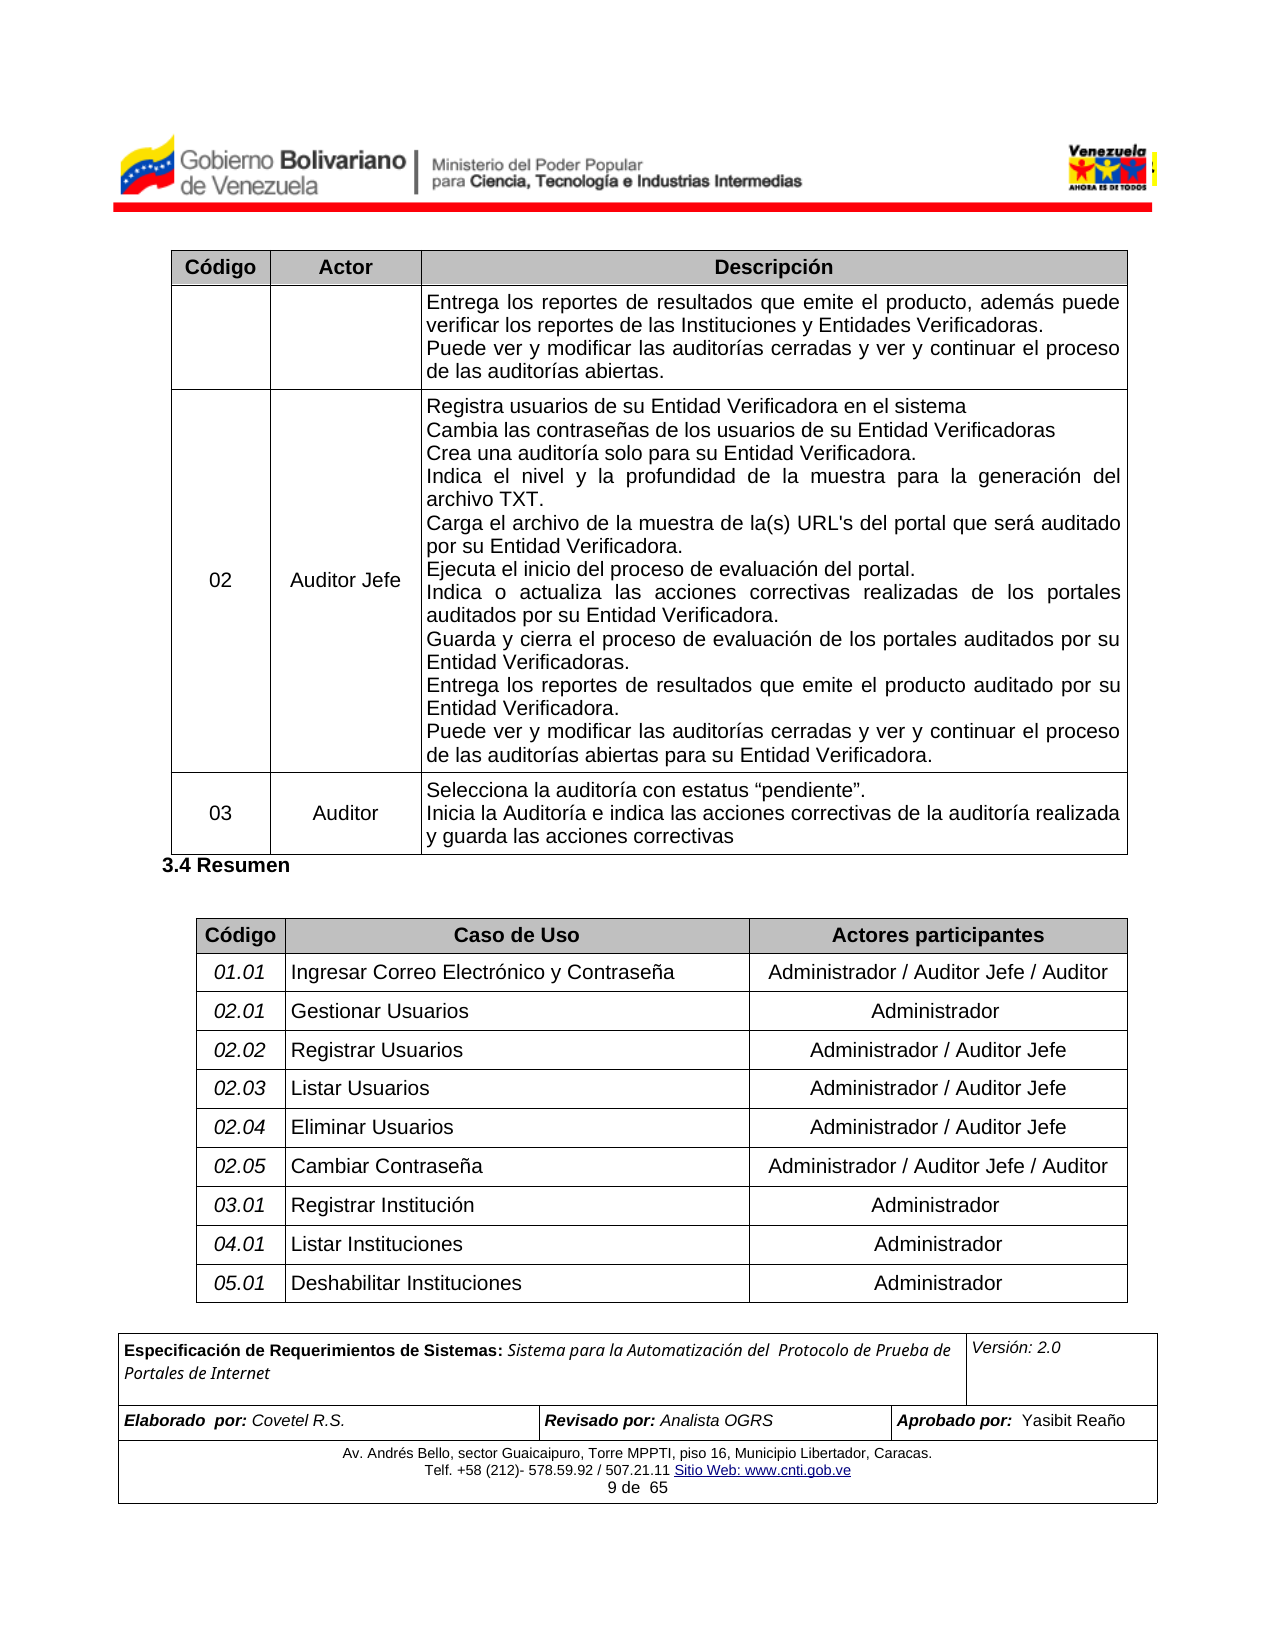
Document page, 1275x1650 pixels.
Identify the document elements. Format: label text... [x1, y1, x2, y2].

picture [113, 126, 1153, 212]
table_cell Selecciona la auditoría con estatus “pendiente”. Inicia la Auditoría e indica las acciones correctivas de la auditoría realizada y guarda las acciones correctivas [422, 773, 1127, 853]
table_cell 02.05 [197, 1148, 285, 1186]
table_cell Ingresar Correo Electrónico y Contraseña [286, 954, 749, 991]
table_cell Gestionar Usuarios [286, 992, 749, 1030]
table_cell Entrega los reportes de resultados que emite el producto, además puede verificar los reportes de las Instituciones y Entidades Verificadoras. Puede ver y modificar las auditorías cerradas y ver y continuar el proceso de las auditorías abiertas. [422, 286, 1127, 389]
table_cell Auditor Jefe [271, 390, 421, 772]
table_cell Administrador / Auditor Jefe [750, 1070, 1127, 1108]
table_cell Administrador / Auditor Jefe / Auditor [750, 954, 1127, 991]
table_cell Cambiar Contraseña [286, 1148, 749, 1186]
table_cell 02.02 [197, 1031, 285, 1069]
table_cell [172, 286, 270, 389]
table_header Caso de Uso [286, 919, 749, 953]
table_cell Administrador [750, 1265, 1127, 1302]
table_cell Administrador [750, 1226, 1127, 1263]
table_header Actores participantes [750, 919, 1127, 953]
table_cell Registra usuarios de su Entidad Verificadora en el sistema Cambia las contraseñas de los usuarios de su Entidad Verificadoras Crea una auditoría solo para su Entidad Verificadora. Indica el nivel y la profundidad de la muestra para la generación del archivo TXT. Carga el archivo de la muestra de la(s) URL's del portal que será auditado por su Entidad Verificadora. Ejecuta el inicio del proceso de evaluación del portal. Indica o actualiza las acciones correctivas realizadas de los portales auditados por su Entidad Verificadora. Guarda y cierra el proceso de evaluación de los portales auditados por su Entidad Verificadoras. Entrega los reportes de resultados que emite el producto auditado por su Entidad Verificadora. Puede ver y modificar las auditorías cerradas y ver y continuar el proceso de las auditorías abiertas para su Entidad Verificadora. [422, 390, 1127, 772]
table_cell Administrador / Auditor Jefe / Auditor [750, 1148, 1127, 1186]
table_cell 03.01 [197, 1187, 285, 1224]
table_cell Administrador / Auditor Jefe [750, 1031, 1127, 1069]
table_cell Listar Usuarios [286, 1070, 749, 1108]
table_cell 02 [172, 390, 270, 772]
table_header Código [172, 251, 270, 284]
table_cell 02.03 [197, 1070, 285, 1108]
table_cell 02.01 [197, 992, 285, 1030]
table_cell Eliminar Usuarios [286, 1109, 749, 1147]
table_cell Registrar Usuarios [286, 1031, 749, 1069]
table_cell 02.04 [197, 1109, 285, 1147]
table_cell Listar Instituciones [286, 1226, 749, 1263]
table_cell 03 [172, 773, 270, 853]
table_cell 04.01 [197, 1226, 285, 1263]
table_cell Deshabilitar Instituciones [286, 1265, 749, 1302]
table_cell [271, 286, 421, 389]
table_header Código [197, 919, 285, 953]
table_cell Administrador [750, 1187, 1127, 1224]
table_cell Auditor [271, 773, 421, 853]
table_header Descripción [422, 251, 1127, 284]
table_cell Registrar Institución [286, 1187, 749, 1224]
subtitle Resumen [156, 854, 1157, 877]
table_cell 01.01 [197, 954, 285, 991]
table_cell Administrador [750, 992, 1127, 1030]
table_cell Administrador / Auditor Jefe [750, 1109, 1127, 1147]
table_header Actor [271, 251, 421, 284]
table_cell 05.01 [197, 1265, 285, 1302]
